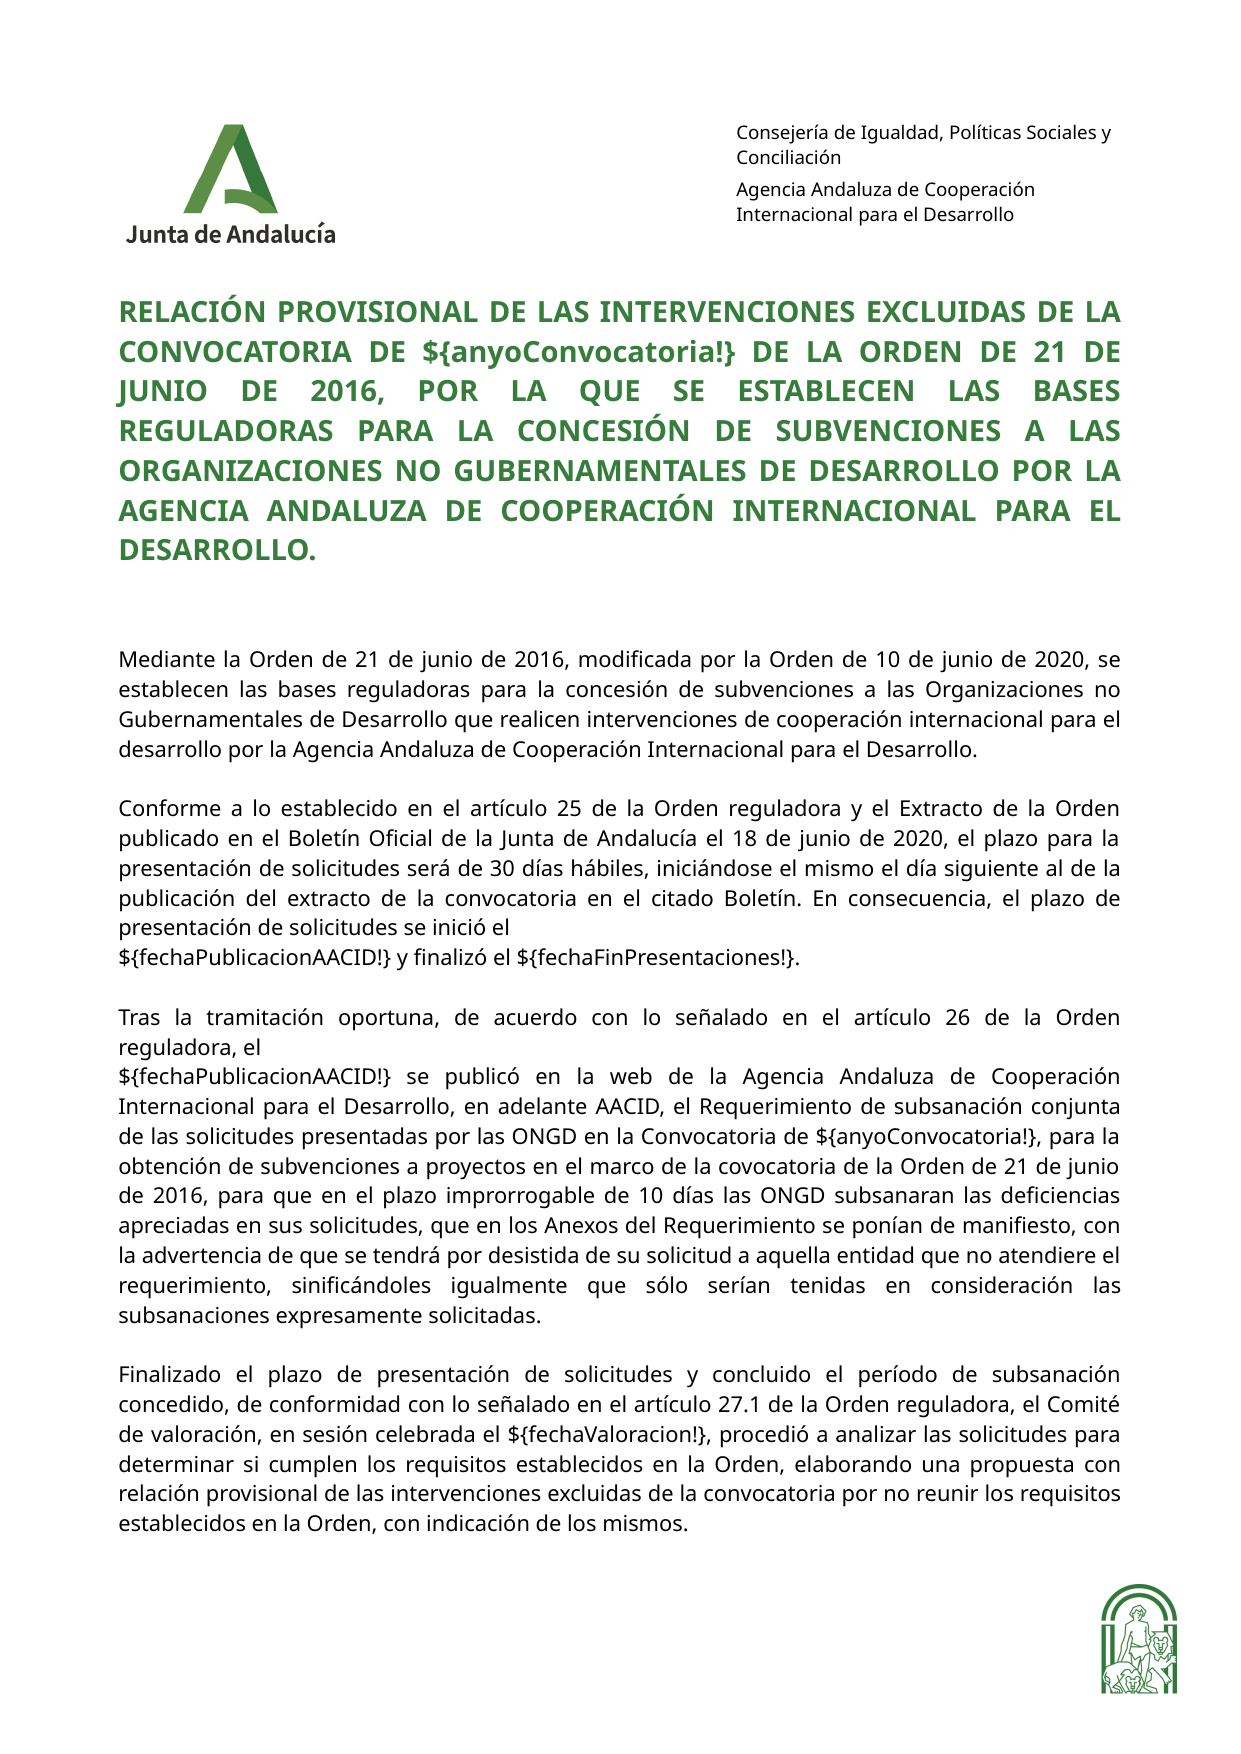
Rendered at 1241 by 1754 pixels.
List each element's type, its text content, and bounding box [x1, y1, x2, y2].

text Finalizado el plazo de presentación de solicitudes y concluido el período de subsanación concedido, de conformidad con lo señalado en el artículo 27.1 de la Orden reguladora, el Comité de valoración, en sesión celebrada el ${fechaValoracion!}, procedió a analizar las solicitudes para determinar si cumplen los requisitos establecidos en la Orden, elaborando una propuesta con relación provisional de las intervenciones excluidas de la convocatoria por no reunir los requisitos establecidos en la Orden, con indicación de los mismos. [118, 1359, 1122, 1538]
picture [106, 108, 355, 259]
text Mediante la Orden de 21 de junio de 2016, modificada por la Orden de 10 de junio de 2020, se establecen las bases reguladoras para la concesión de subvenciones a las Organizaciones no Gubernamentales de Desarrollo que realicen intervenciones de cooperación internacional para el desarrollo por la Agencia Andaluza de Cooperación Internacional para el Desarrollo. [118, 644, 1122, 763]
text Tras la tramitación oportuna, de acuerdo con lo señalado en el artículo 26 de la Orden reguladora, el [118, 1002, 1122, 1061]
text Conforme a lo establecido en el artículo 25 de la Orden reguladora y el Extracto de la Orden publicado en el Boletín Oficial de la Junta de Andalucía el 18 de junio de 2020, el plazo para la presentación de solicitudes será de 30 días hábiles, iniciándose el mismo el día siguiente al de la publicación del extracto de la convocatoria en el citado Boletín. En consecuencia, el plazo de presentación de solicitudes se inició el [118, 793, 1122, 942]
picture [1100, 1582, 1178, 1695]
subtitle RELACIÓN PROVISIONAL DE LAS INTERVENCIONES EXCLUIDAS DE LA CONVOCATORIA DE ${anyoConvocatoria!} DE LA ORDEN DE 21 DE JUNIO DE 2016, POR LA QUE SE ESTABLECEN LAS BASES REGULADORAS PARA LA CONCESIÓN DE SUBVENCIONES A LAS ORGANIZACIONES NO GUBERNAMENTALES DE DESARROLLO POR LA AGENCIA ANDALUZA DE COOPERACIÓN INTERNACIONAL PARA EL DESARROLLO. [118, 291, 1122, 569]
text ${fechaPublicacionAACID!} y finalizó el ${fechaFinPresentaciones!}. [118, 942, 1122, 972]
text ${fechaPublicacionAACID!} se publicó en la web de la Agencia Andaluza de Cooperación Internacional para el Desarrollo, en adelante AACID, el Requerimiento de subsanación conjunta de las solicitudes presentadas por las ONGD en la Convocatoria de ${anyoConvocatoria!}, para la obtención de subvenciones a proyectos en el marco de la covocatoria de la Orden de 21 de junio de 2016, para que en el plazo improrrogable de 10 días las ONGD subsanaran las deficiencias apreciadas en sus solicitudes, que en los Anexos del Requerimiento se ponían de manifiesto, con la advertencia de que se tendrá por desistida de su solicitud a aquella entidad que no atendiere el requerimiento, sinificándoles igualmente que sólo serían tenidas en consideración las subsanaciones expresamente solicitadas. [118, 1061, 1122, 1329]
